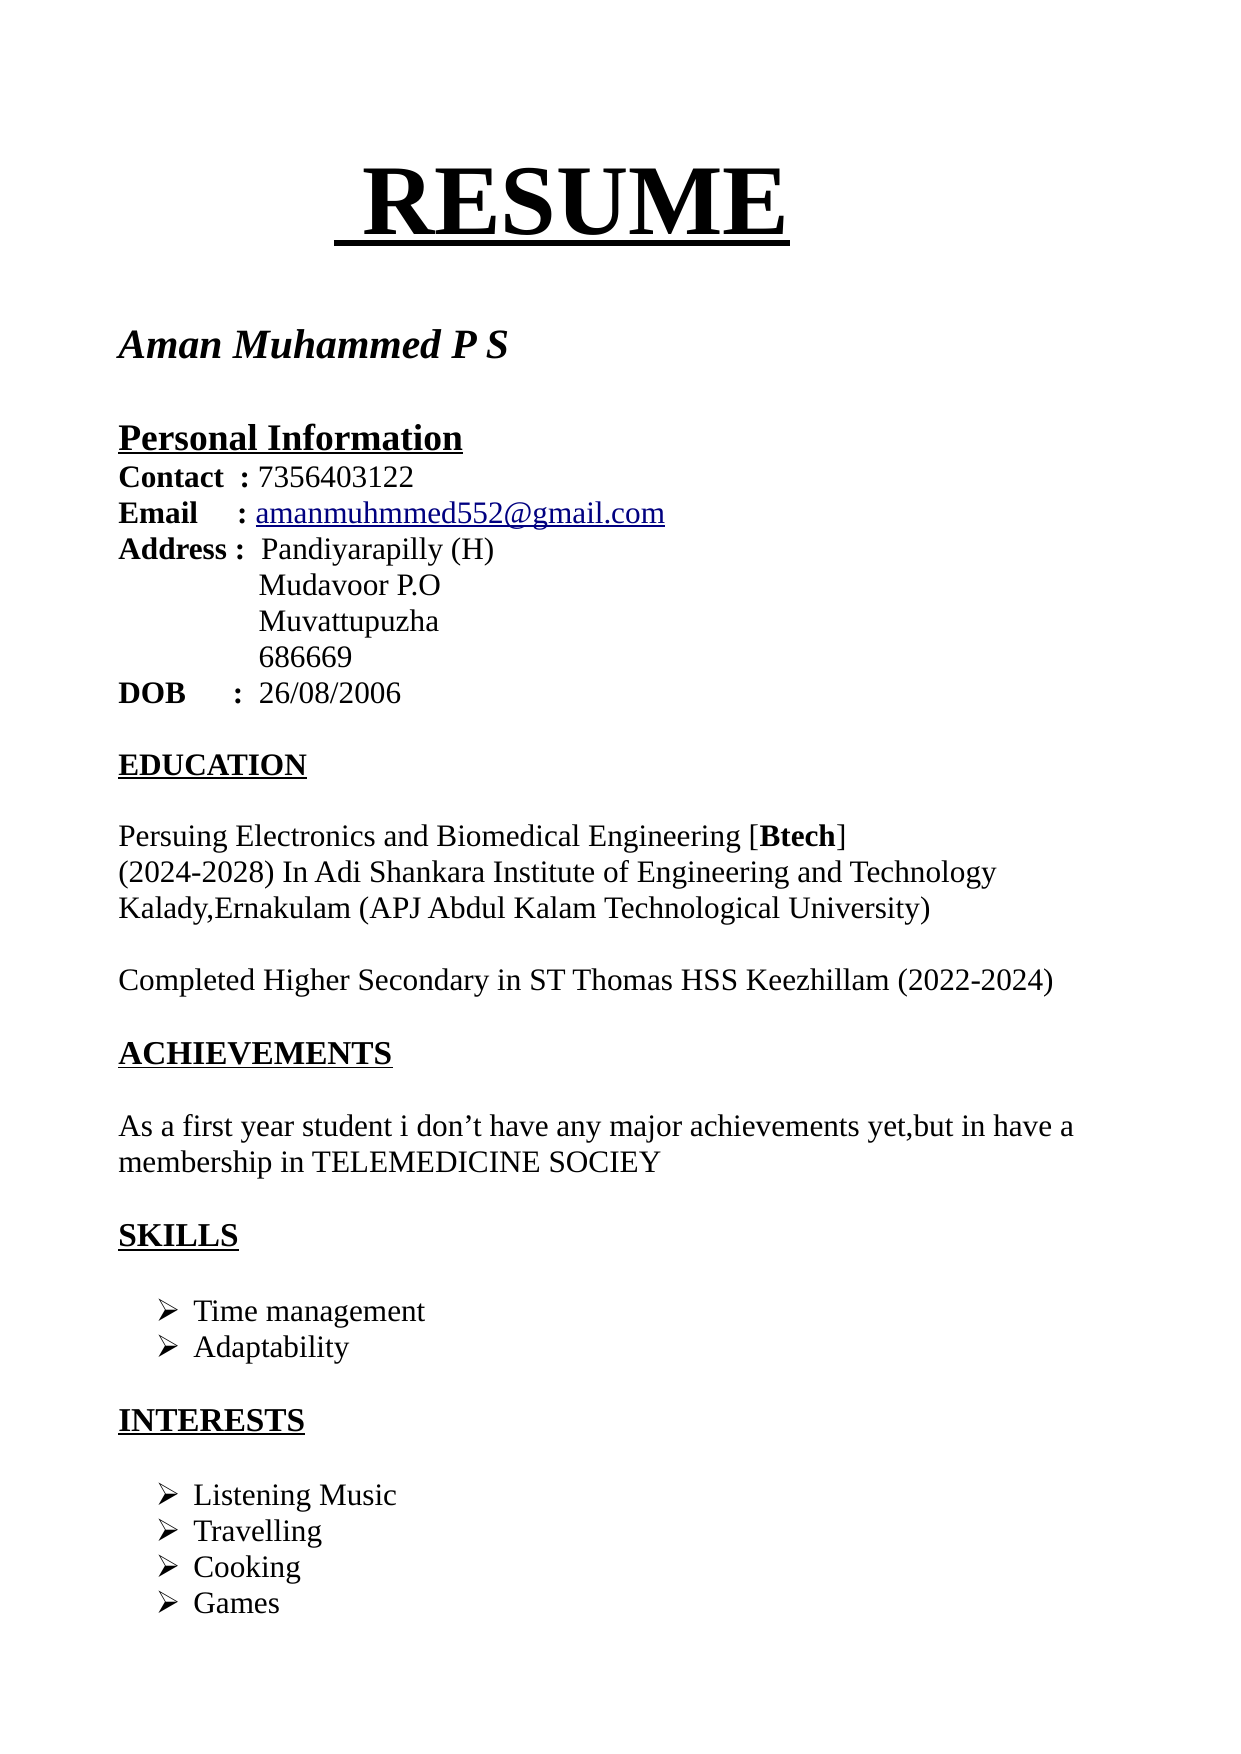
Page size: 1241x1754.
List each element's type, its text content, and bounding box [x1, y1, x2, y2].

list Listening Music [156, 1477, 1122, 1512]
text INTERESTS [118, 1400, 1122, 1438]
text Kalady,Ernakulam (APJ Abdul Kalam Technological University) [118, 889, 1122, 926]
text Contact : 7356403122 [118, 458, 1122, 494]
text As a first year student i don’t have any major achievements yet,but in have a membership in TELEMEDICINE SOCIEY [118, 1108, 1122, 1179]
list Time management [156, 1292, 1122, 1328]
text Email : amanmuhmmed552@gmail.com [118, 494, 1122, 530]
text ACHIEVEMENTS [118, 1033, 1122, 1072]
text Personal Information [118, 415, 1122, 458]
text Muvattupuzha [118, 602, 1122, 638]
text (2024-2028) In Adi Shankara Institute of Engineering and Technology [118, 854, 1122, 889]
text Completed Higher Secondary in ST Thomas HSS Keezhillam (2022-2024) [118, 961, 1122, 997]
text Aman Muhammed P S [118, 319, 1122, 367]
list Cooking [156, 1548, 1122, 1584]
text Mudavoor P.O [118, 566, 1122, 602]
text Persuing Electronics and Biomedical Engineering [Btech] [118, 818, 1122, 854]
text Address : Pandiyarapilly (H) [118, 530, 1122, 566]
list Adaptability [156, 1328, 1122, 1364]
text RESUME [118, 118, 1122, 262]
text DOB : 26/08/2006 [118, 674, 1122, 710]
text 686669 [118, 638, 1122, 674]
list Travelling [156, 1512, 1122, 1548]
text SKILLS [118, 1215, 1122, 1254]
list Games [156, 1584, 1122, 1620]
text EDUCATION [118, 746, 1122, 782]
